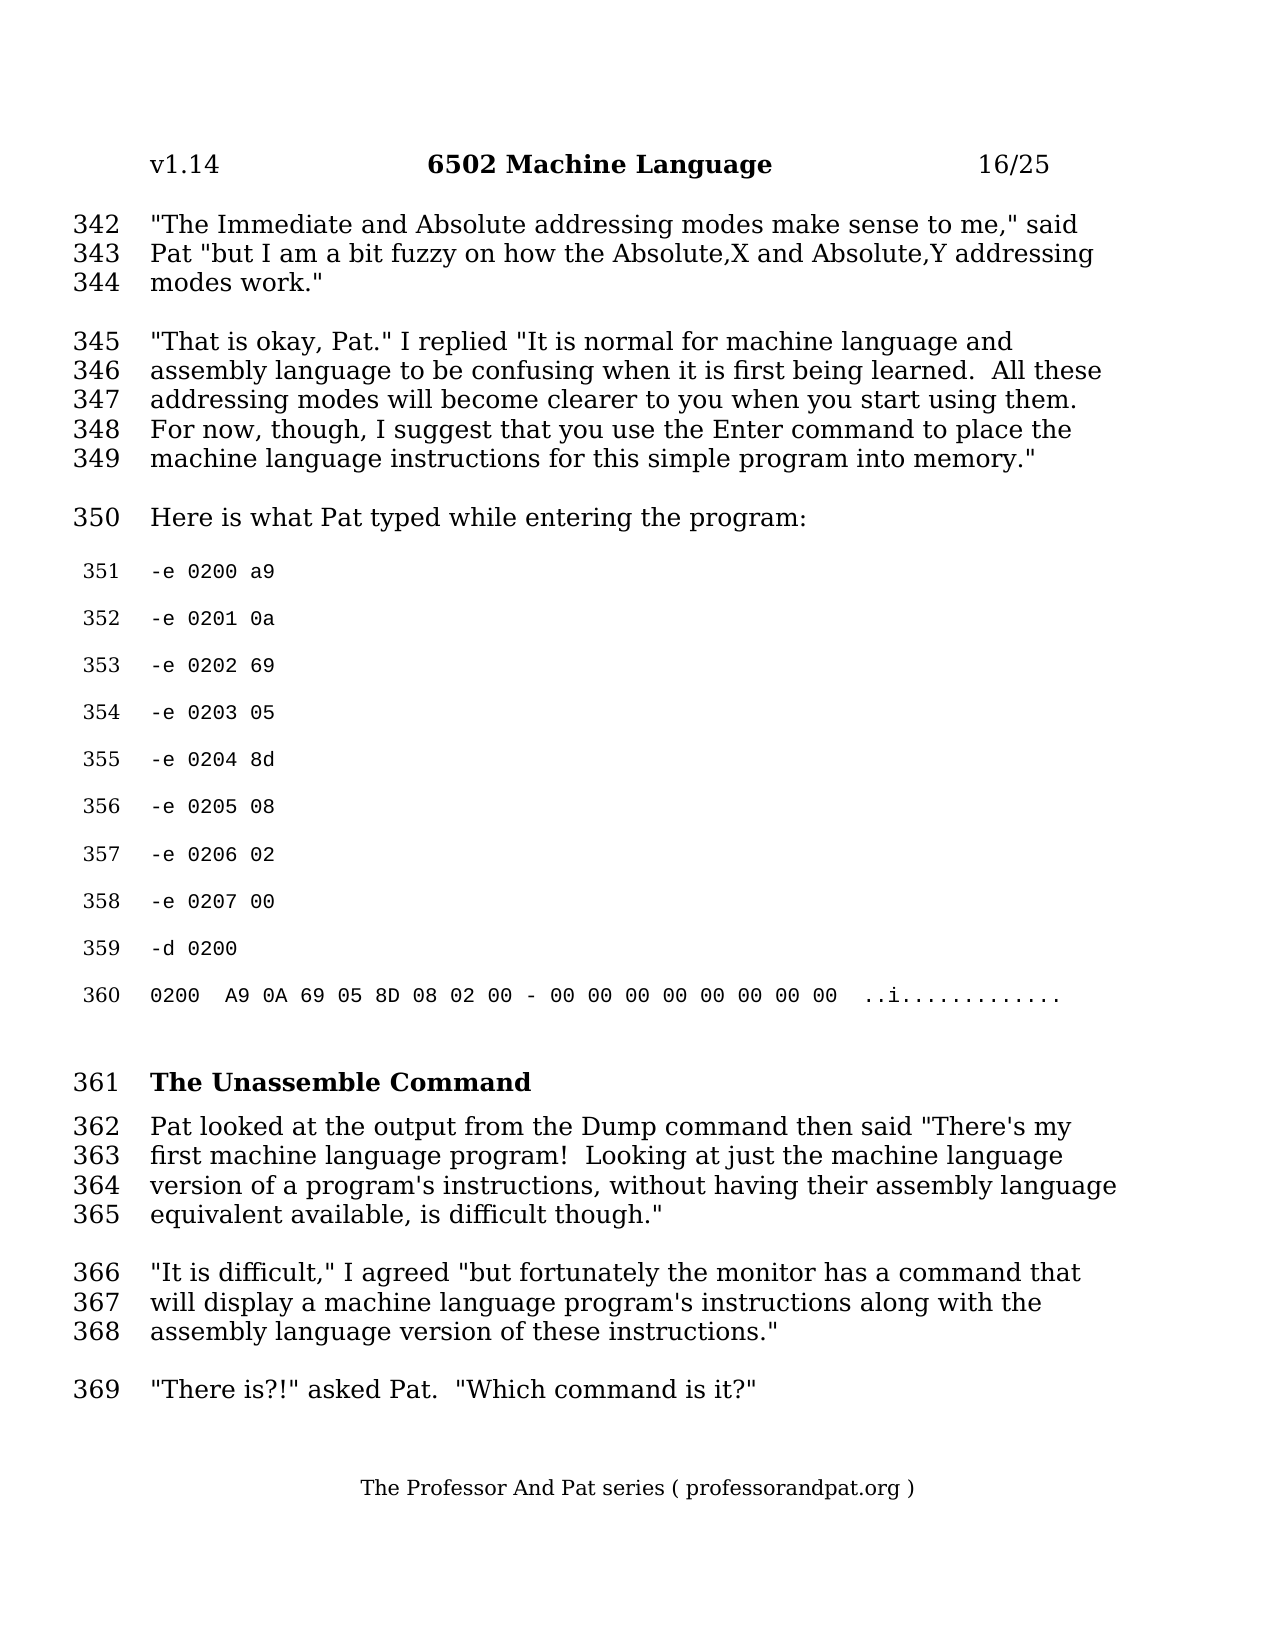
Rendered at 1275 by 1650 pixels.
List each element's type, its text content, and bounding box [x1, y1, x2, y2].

text "That is okay, Pat." I replied "It is normal for machine language and assembly language to be confusing when it is first being learned. All these addressing modes will become clearer to you when you start using them. For now, though, I suggest that you use the Enter command to place the machine language instructions for this simple program into memory." [150, 327, 1125, 473]
text -e 0201 0a [150, 608, 1125, 632]
text Here is what Pat typed while entering the program: [150, 503, 1125, 532]
text -d 0200 [150, 938, 1125, 961]
text -e 0206 02 [150, 844, 1125, 867]
text "There is?!" asked Pat. "Which command is it?" [150, 1376, 1125, 1405]
text 0200 A9 0A 69 05 8D 08 02 00 - 00 00 00 00 00 00 00 00 ..i............. [150, 985, 1125, 1008]
text -e 0200 a9 [150, 561, 1125, 585]
text -e 0202 69 [150, 655, 1125, 679]
text -e 0203 05 [150, 702, 1125, 726]
text Pat looked at the output from the Dump command then said "There's my first machine language program! Looking at just the machine language version of a program's instructions, without having their assembly language equivalent available, is difficult though." [150, 1112, 1125, 1229]
text "It is difficult," I agreed "but fortunately the monitor has a command that will display a machine language program's instructions along with the assembly language version of these instructions." [150, 1259, 1125, 1346]
text -e 0204 8d [150, 749, 1125, 773]
text -e 0207 00 [150, 891, 1125, 914]
subtitle The Unassemble Command [150, 1068, 1125, 1097]
text "The Immediate and Absolute addressing modes make sense to me," said Pat "but I am a bit fuzzy on how the Absolute,X and Absolute,Y addressing modes work." [150, 210, 1125, 298]
text -e 0205 08 [150, 797, 1125, 820]
